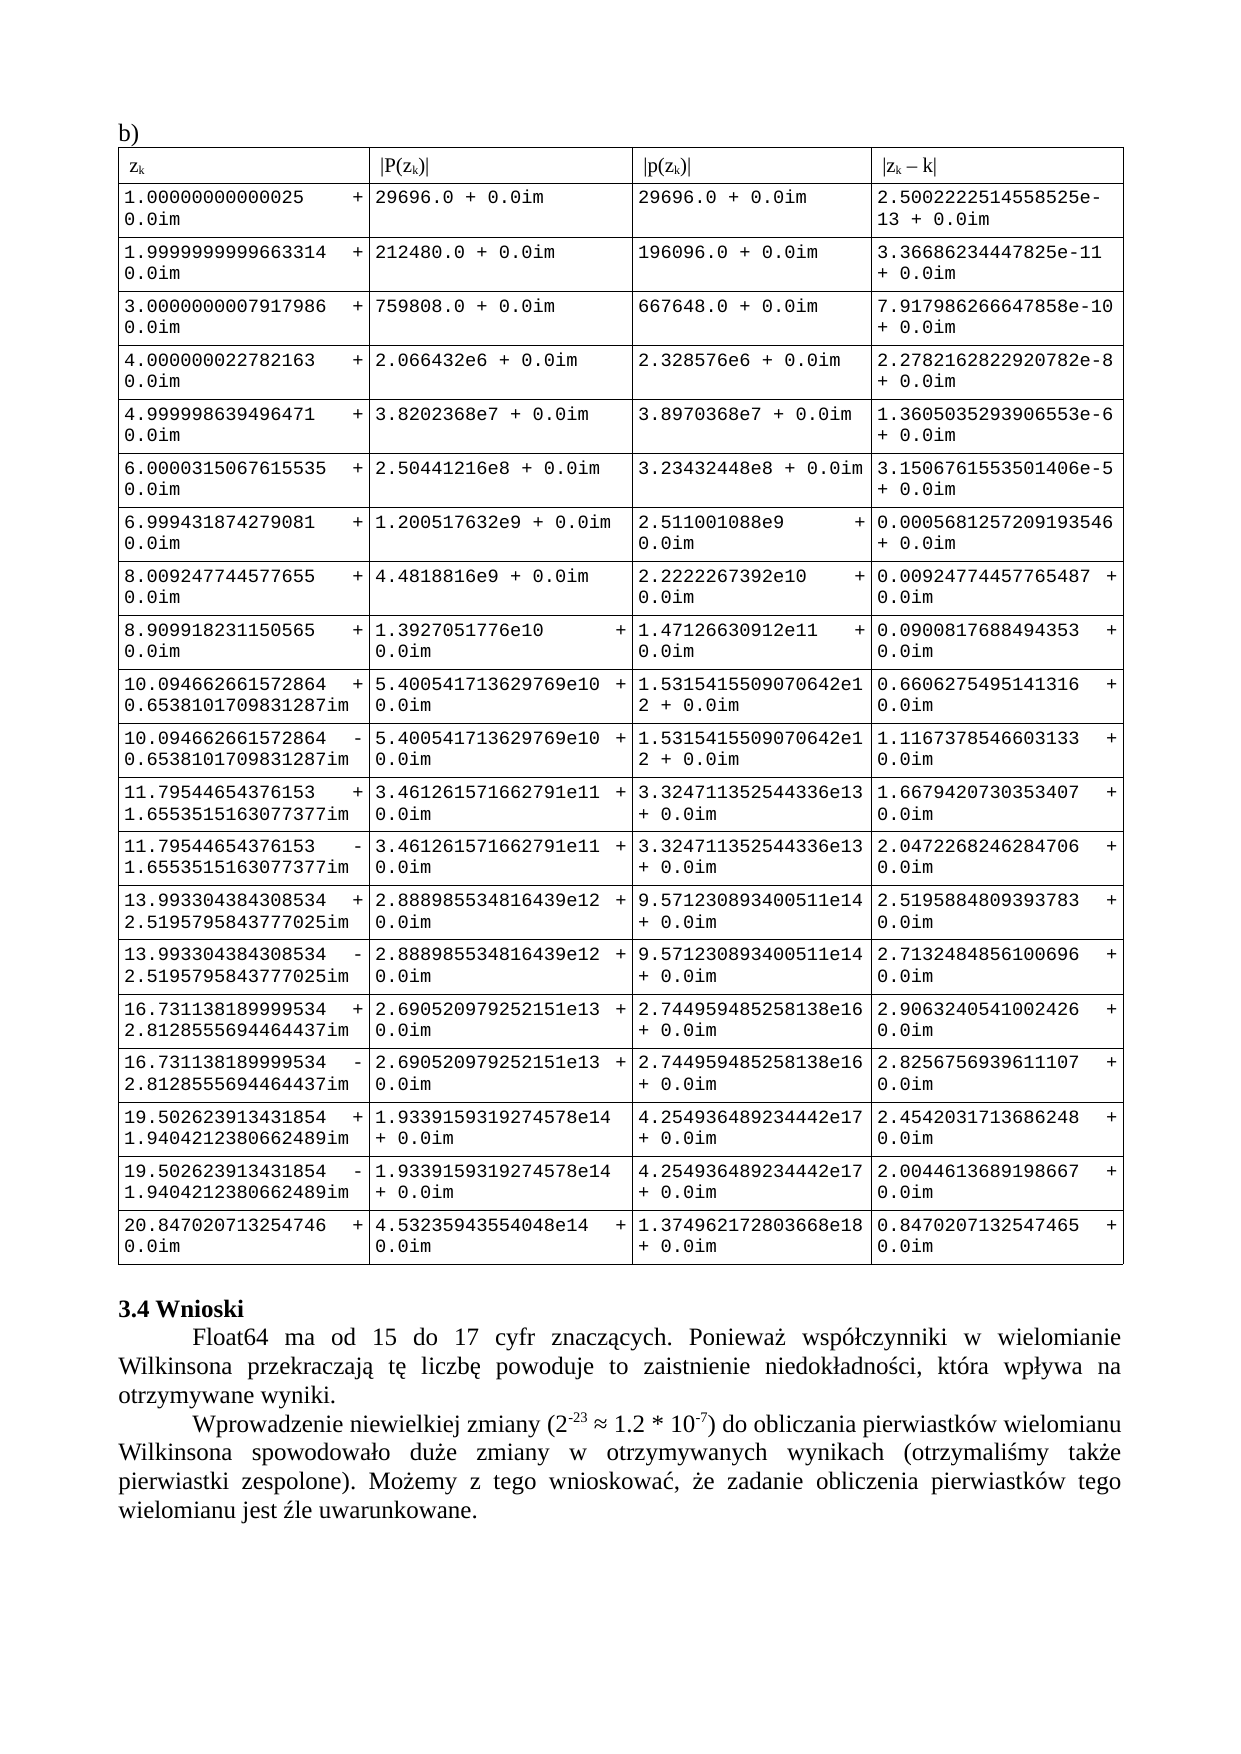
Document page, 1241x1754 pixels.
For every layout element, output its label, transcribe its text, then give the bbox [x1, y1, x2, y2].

table_cell 3.461261571662791e11 + 0.0im [370, 778, 632, 831]
table_cell 10.094662661572864 + 0.6538101709831287im [119, 670, 369, 723]
table_cell 4.254936489234442e17 + 0.0im [633, 1103, 871, 1156]
table_cell 2.2222267392e10 + 0.0im [633, 562, 871, 615]
table_cell 212480.0 + 0.0im [370, 238, 632, 291]
table_cell 1.9339159319274578e14 + 0.0im [370, 1157, 632, 1210]
table_cell 13.993304384308534 - 2.5195795843777025im [119, 940, 369, 993]
table_cell 4.254936489234442e17 + 0.0im [633, 1157, 871, 1210]
table_cell 2.8256756939611107 + 0.0im [872, 1049, 1123, 1102]
table_cell 0.8470207132547465 + 0.0im [872, 1211, 1123, 1264]
table_header zk [119, 148, 369, 182]
table_cell 20.847020713254746 + 0.0im [119, 1211, 369, 1264]
table_cell 3.23432448e8 + 0.0im [633, 454, 871, 507]
table_cell 0.00924774457765487 + 0.0im [872, 562, 1123, 615]
text Wprowadzenie niewielkiej zmiany (2-23 ≈ 1.2 * 10-7) do obliczania pierwiastków wielomianu Wilkinsona spowodowało duże zmiany w otrzymywanych wynikach (otrzymaliśmy także pierwiastki zespolone). Możemy z tego wnioskować, że zadanie obliczenia pierwiastków tego wielomianu jest źle uwarunkowane. [118, 1409, 1122, 1524]
table_cell 0.0005681257209193546 + 0.0im [872, 508, 1123, 561]
table_cell 3.36686234447825e-11 + 0.0im [872, 238, 1123, 291]
table_cell 1.6679420730353407 + 0.0im [872, 778, 1123, 831]
table_cell 4.53235943554048e14 + 0.0im [370, 1211, 632, 1264]
table_cell 7.917986266647858e-10 + 0.0im [872, 292, 1123, 345]
table_cell 19.502623913431854 - 1.9404212380662489im [119, 1157, 369, 1210]
table_cell 2.511001088e9 + 0.0im [633, 508, 871, 561]
table_cell 1.5315415509070642e12 + 0.0im [633, 724, 871, 777]
table_cell 9.571230893400511e14 + 0.0im [633, 886, 871, 939]
text b) [118, 118, 1122, 147]
table_cell 1.374962172803668e18 + 0.0im [633, 1211, 871, 1264]
table_cell 759808.0 + 0.0im [370, 292, 632, 345]
table_cell 1.9999999999663314 + 0.0im [119, 238, 369, 291]
table_cell 2.9063240541002426 + 0.0im [872, 995, 1123, 1047]
table_cell 0.6606275495141316 + 0.0im [872, 670, 1123, 723]
table_cell 16.731138189999534 - 2.8128555694464437im [119, 1049, 369, 1102]
table_cell 13.993304384308534 + 2.5195795843777025im [119, 886, 369, 939]
table_cell 3.8970368e7 + 0.0im [633, 400, 871, 453]
table_cell 4.999998639496471 + 0.0im [119, 400, 369, 453]
table_cell 1.5315415509070642e12 + 0.0im [633, 670, 871, 723]
table_cell 2.690520979252151e13 + 0.0im [370, 995, 632, 1047]
table_cell 11.79544654376153 - 1.6553515163077377im [119, 832, 369, 885]
table_cell 4.000000022782163 + 0.0im [119, 346, 369, 399]
table_cell 8.009247744577655 + 0.0im [119, 562, 369, 615]
table_cell 1.00000000000025 + 0.0im [119, 184, 369, 237]
table_cell 1.9339159319274578e14 + 0.0im [370, 1103, 632, 1156]
table_cell 2.0472268246284706 + 0.0im [872, 832, 1123, 885]
table_cell 19.502623913431854 + 1.9404212380662489im [119, 1103, 369, 1156]
table_cell 3.324711352544336e13 + 0.0im [633, 778, 871, 831]
table_cell 3.1506761553501406e-5 + 0.0im [872, 454, 1123, 507]
table_cell 10.094662661572864 - 0.6538101709831287im [119, 724, 369, 777]
table_cell 3.8202368e7 + 0.0im [370, 400, 632, 453]
table_header |P(zk)| [370, 148, 632, 182]
table_cell 3.324711352544336e13 + 0.0im [633, 832, 871, 885]
text 3.4 Wnioski [118, 1294, 1122, 1322]
table_cell 9.571230893400511e14 + 0.0im [633, 940, 871, 993]
table_cell 2.0044613689198667 + 0.0im [872, 1157, 1123, 1210]
table_header |p(zk)| [633, 148, 871, 182]
table_cell 6.0000315067615535 + 0.0im [119, 454, 369, 507]
table_cell 16.731138189999534 + 2.8128555694464437im [119, 995, 369, 1047]
table_cell 1.200517632e9 + 0.0im [370, 508, 632, 561]
table_cell 2.888985534816439e12 + 0.0im [370, 940, 632, 993]
table_cell 8.909918231150565 + 0.0im [119, 616, 369, 669]
table_cell 2.5195884809393783 + 0.0im [872, 886, 1123, 939]
table_cell 2.5002222514558525e-13 + 0.0im [872, 184, 1123, 237]
text Float64 ma od 15 do 17 cyfr znaczących. Ponieważ współczynniki w wielomianie Wilkinsona przekraczają tę liczbę powoduje to zaistnienie niedokładności, która wpływa na otrzymywane wyniki. [118, 1322, 1122, 1409]
table_cell 2.7132484856100696 + 0.0im [872, 940, 1123, 993]
table_cell 2.690520979252151e13 + 0.0im [370, 1049, 632, 1102]
table_cell 4.4818816e9 + 0.0im [370, 562, 632, 615]
table_cell 29696.0 + 0.0im [370, 184, 632, 237]
table_cell 5.400541713629769e10 + 0.0im [370, 670, 632, 723]
table_cell 3.461261571662791e11 + 0.0im [370, 832, 632, 885]
table_cell 1.3605035293906553e-6 + 0.0im [872, 400, 1123, 453]
table_cell 5.400541713629769e10 + 0.0im [370, 724, 632, 777]
table_cell 11.79544654376153 + 1.6553515163077377im [119, 778, 369, 831]
table_cell 6.999431874279081 + 0.0im [119, 508, 369, 561]
table_cell 0.0900817688494353 + 0.0im [872, 616, 1123, 669]
table_cell 196096.0 + 0.0im [633, 238, 871, 291]
table_cell 3.0000000007917986 + 0.0im [119, 292, 369, 345]
table_cell 2.2782162822920782e-8 + 0.0im [872, 346, 1123, 399]
table_cell 2.4542031713686248 + 0.0im [872, 1103, 1123, 1156]
table_cell 2.328576e6 + 0.0im [633, 346, 871, 399]
table_header |zk – k| [872, 148, 1123, 182]
table_cell 667648.0 + 0.0im [633, 292, 871, 345]
table_cell 2.888985534816439e12 + 0.0im [370, 886, 632, 939]
table_cell 1.47126630912e11 + 0.0im [633, 616, 871, 669]
table_cell 2.50441216e8 + 0.0im [370, 454, 632, 507]
table_cell 2.744959485258138e16 + 0.0im [633, 995, 871, 1047]
table_cell 1.3927051776e10 + 0.0im [370, 616, 632, 669]
table_cell 2.744959485258138e16 + 0.0im [633, 1049, 871, 1102]
table_cell 2.066432e6 + 0.0im [370, 346, 632, 399]
table_cell 1.1167378546603133 + 0.0im [872, 724, 1123, 777]
table_cell 29696.0 + 0.0im [633, 184, 871, 237]
